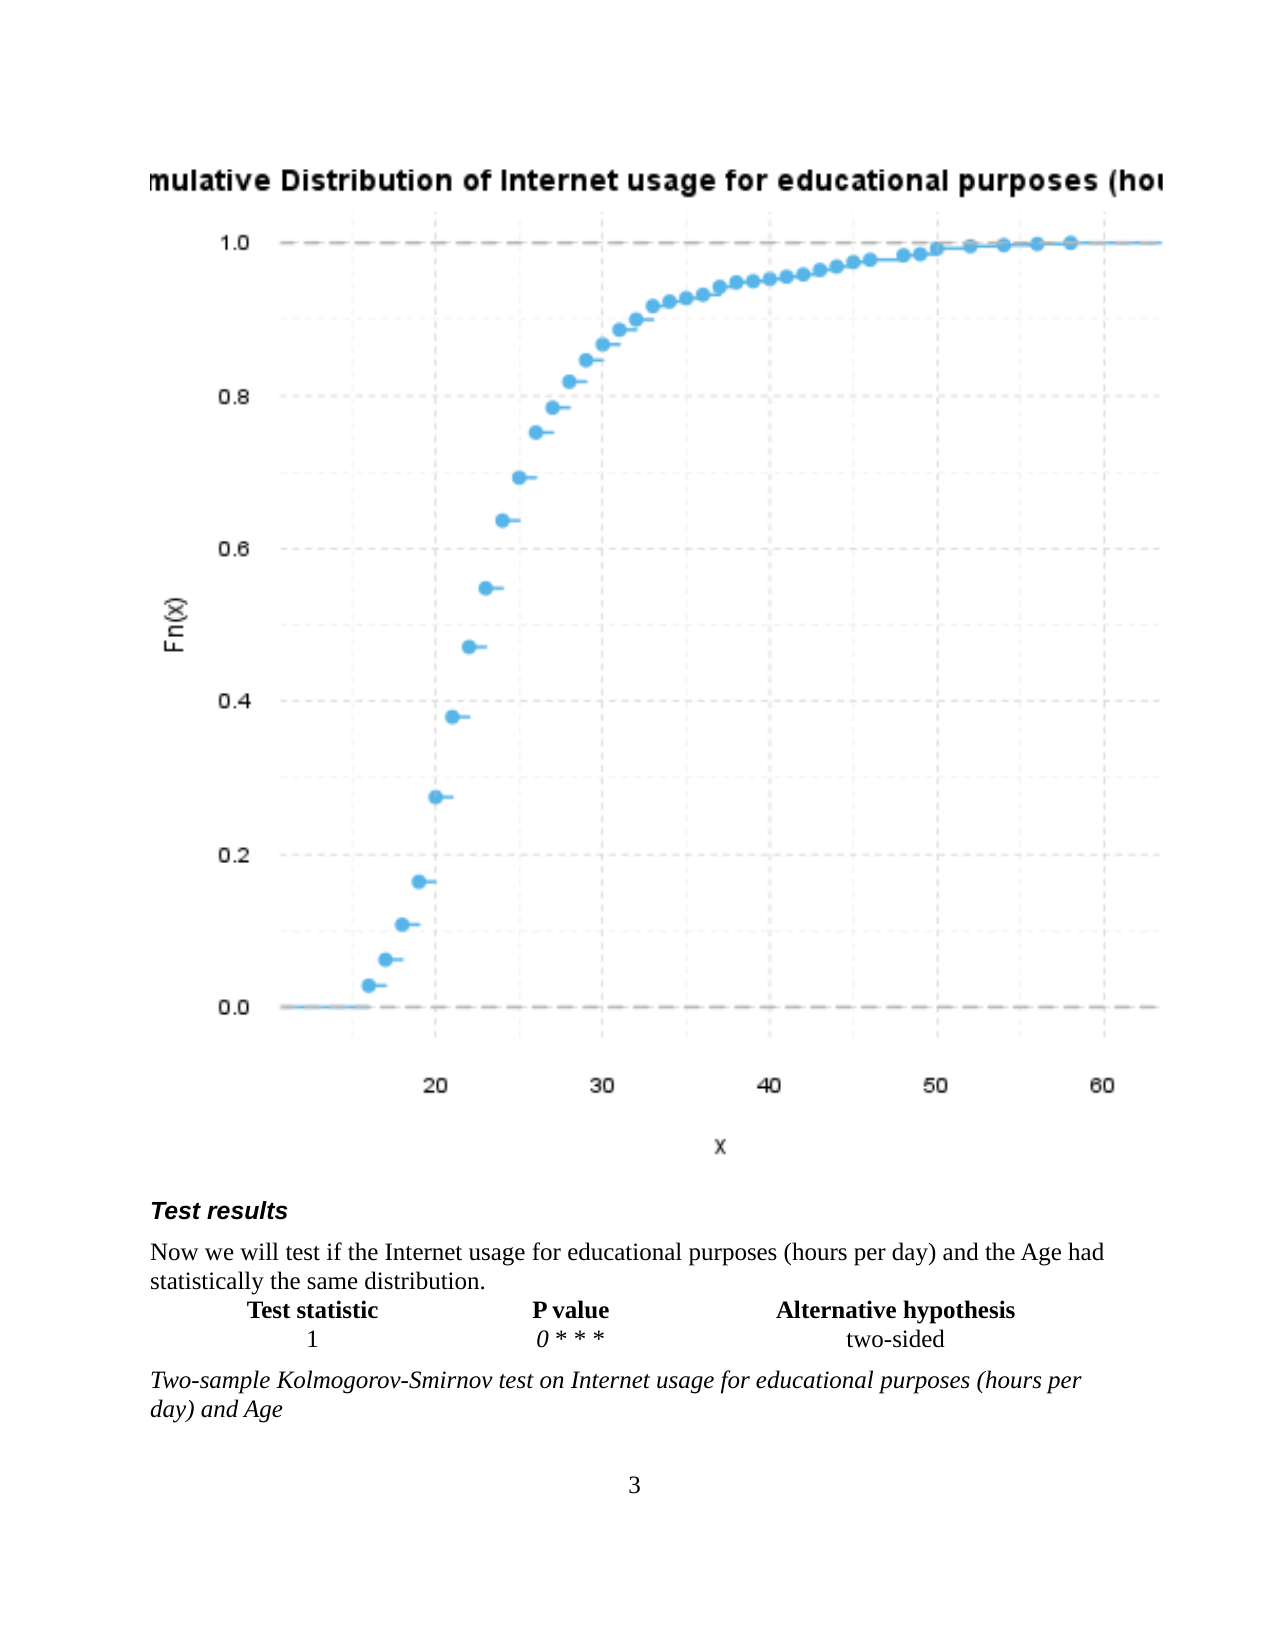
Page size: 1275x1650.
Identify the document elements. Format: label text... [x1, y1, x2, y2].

table_header Test statistic [150, 1295, 475, 1324]
subtitle Test results [150, 1196, 1125, 1225]
picture [150, 150, 1163, 1163]
table_header P value [475, 1295, 666, 1324]
table_header Alternative hypothesis [666, 1295, 1125, 1324]
table_cell 0 * * * [475, 1324, 666, 1352]
text Two-sample Kolmogorov-Smirnov test on Internet usage for educational purposes (hours per day) and Age [150, 1365, 1125, 1422]
table_cell 1 [150, 1324, 475, 1352]
table_cell two-sided [666, 1324, 1125, 1352]
text Now we will test if the Internet usage for educational purposes (hours per day) and the Age had statistically the same distribution. [150, 1237, 1125, 1295]
